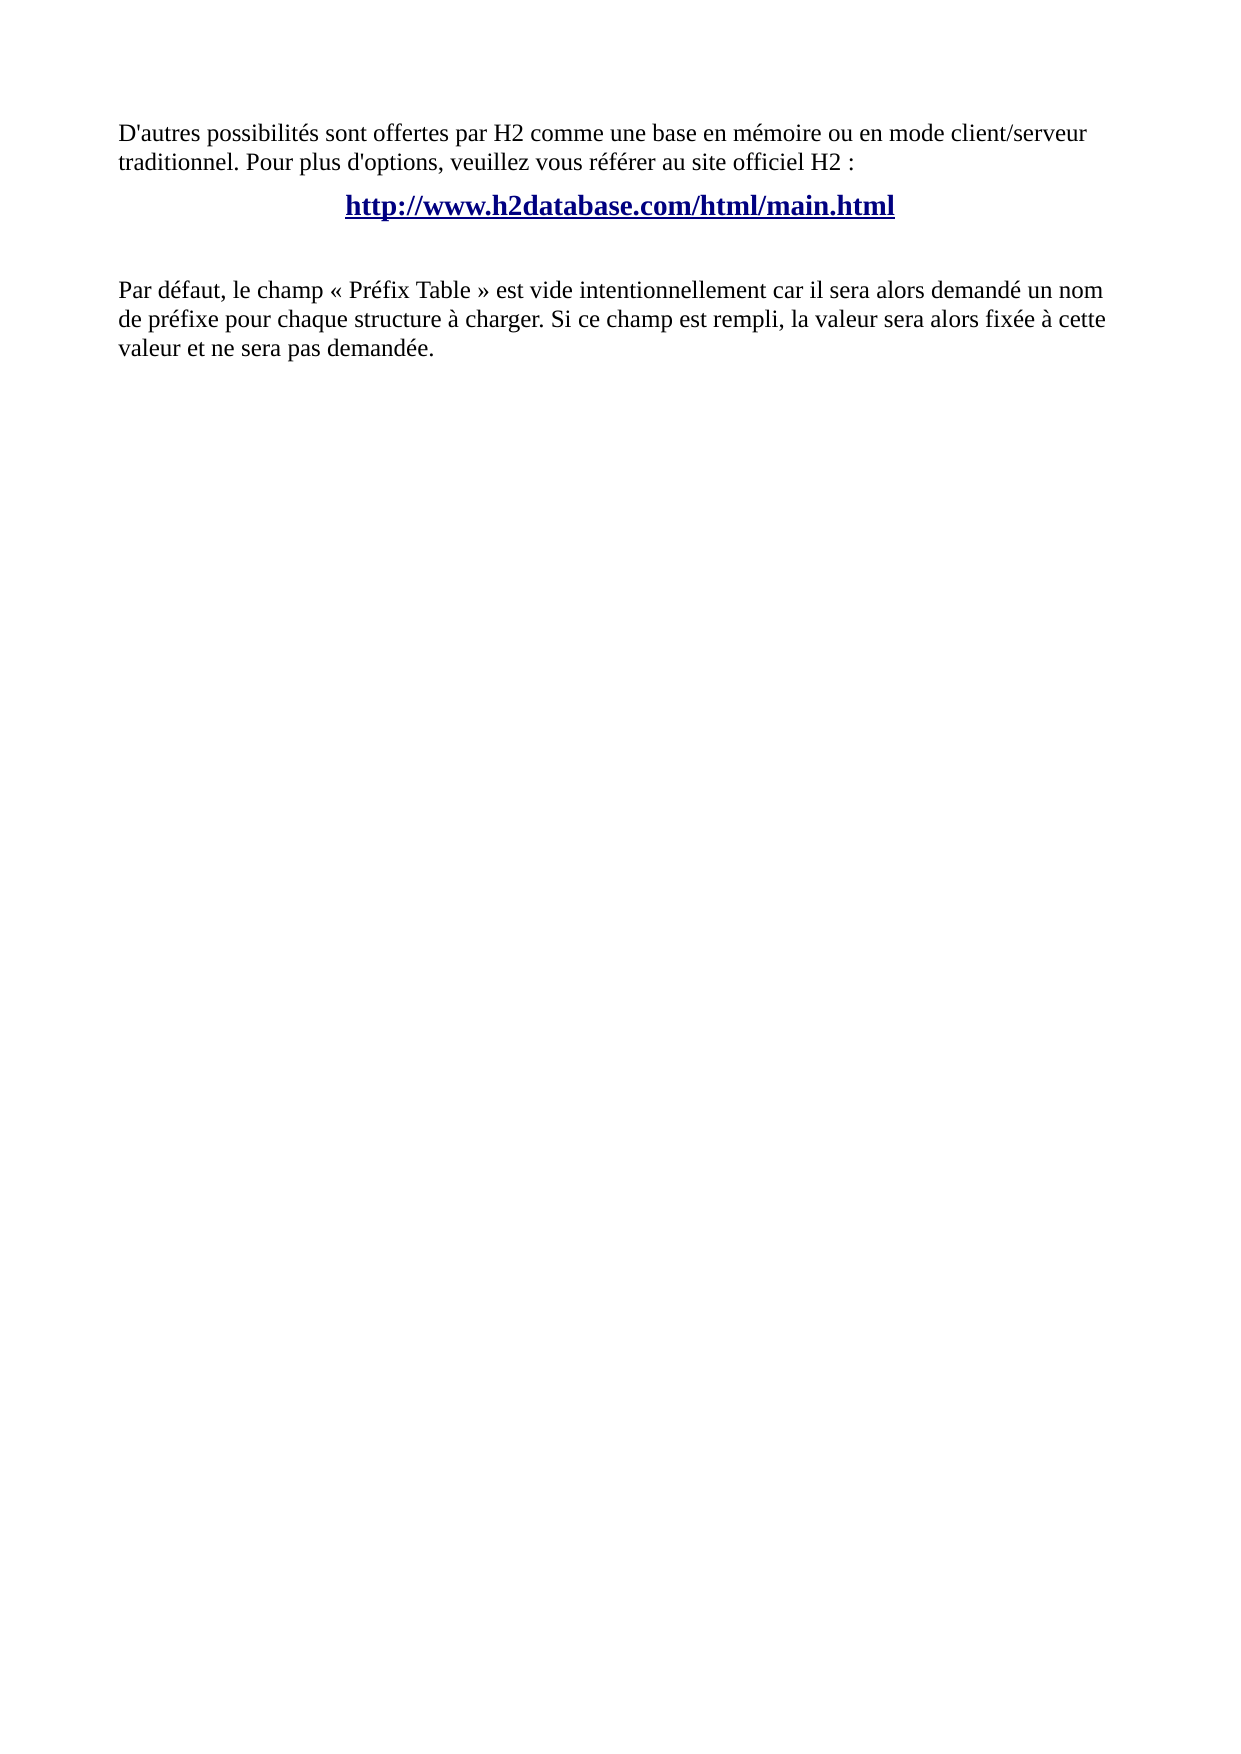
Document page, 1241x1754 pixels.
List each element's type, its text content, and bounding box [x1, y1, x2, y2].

text D'autres possibilités sont offertes par H2 comme une base en mémoire ou en mode client/serveur traditionnel. Pour plus d'options, veuillez vous référer au site officiel H2 : [118, 118, 1122, 176]
text Par défaut, le champ « Préfix Table » est vide intentionnellement car il sera alors demandé un nom de préfixe pour chaque structure à charger. Si ce champ est rempli, la valeur sera alors fixée à cette valeur et ne sera pas demandée. [118, 275, 1122, 362]
text http://www.h2database.com/html/main.html [118, 188, 1122, 222]
